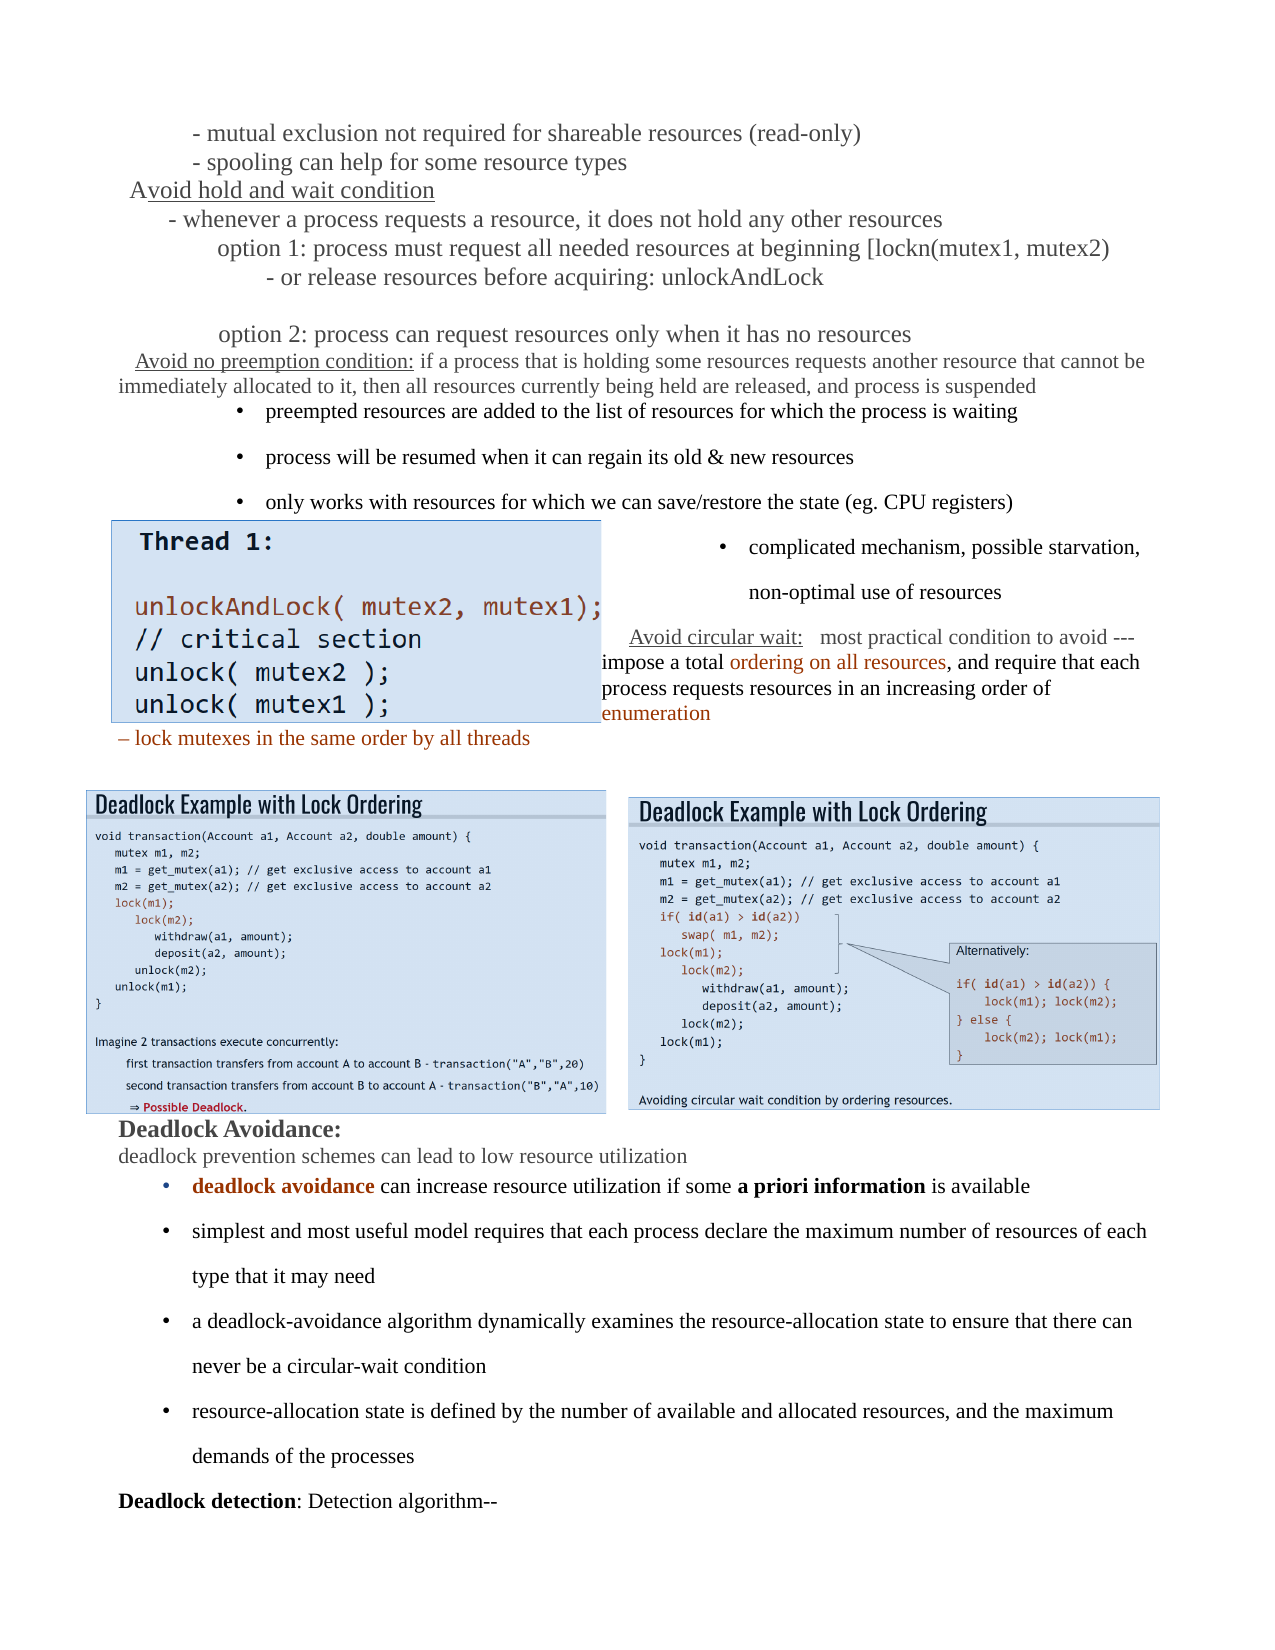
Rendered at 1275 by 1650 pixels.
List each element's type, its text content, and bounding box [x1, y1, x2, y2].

text - whenever a process requests a resource, it does not hold any other resources [118, 204, 1157, 233]
text deadlock prevention schemes can lead to low resource utilization [118, 1143, 1157, 1168]
text Avoid circular wait: most practical condition to avoid --- impose a total ordering on all resources, and require that each process requests resources in an increasing order of enumeration [118, 624, 1157, 725]
picture [628, 797, 1160, 1110]
list simplest and most useful model requires that each process declare the maximum number of resources of each type that it may need [162, 1218, 1157, 1288]
list deadlock avoidance can increase resource utilization if some a priori information is available [162, 1173, 1157, 1198]
list complicated mechanism, possible starvation, non-optimal use of resources [602, 534, 1157, 604]
list only works with resources for which we can save/restore the state (eg. CPU registers) [236, 489, 1157, 514]
list resource-allocation state is defined by the number of available and allocated resources, and the maximum demands of the processes [162, 1398, 1157, 1469]
text option 1: process must request all needed resources at beginning [lockn(mutex1, mutex2) [118, 233, 1157, 262]
text Avoid hold and wait condition [118, 176, 1157, 204]
list a deadlock-avoidance algorithm dynamically examines the resource-allocation state to ensure that there can never be a circular-wait condition [162, 1308, 1157, 1378]
text Avoid no preemption condition: if a process that is holding some resources requests another resource that cannot be immediately allocated to it, then all resources currently being held are released, and process is suspended [118, 348, 1157, 398]
picture [111, 520, 602, 723]
text - or release resources before acquiring: unlockAndLock [118, 262, 1157, 291]
text option 2: process can request resources only when it has no resources [118, 319, 1157, 348]
text Deadlock Avoidance: [118, 980, 1157, 1143]
text Deadlock detection: Detection algorithm-- [118, 1488, 1157, 1514]
text – lock mutexes in the same order by all threads [118, 725, 1157, 750]
text - spooling can help for some resource types [118, 147, 1157, 176]
list process will be resumed when it can regain its old & new resources [236, 444, 1157, 469]
list preempted resources are added to the list of resources for which the process is waiting [236, 398, 1157, 424]
text - mutual exclusion not required for shareable resources (read-only) [118, 118, 1157, 147]
picture [86, 790, 607, 1114]
